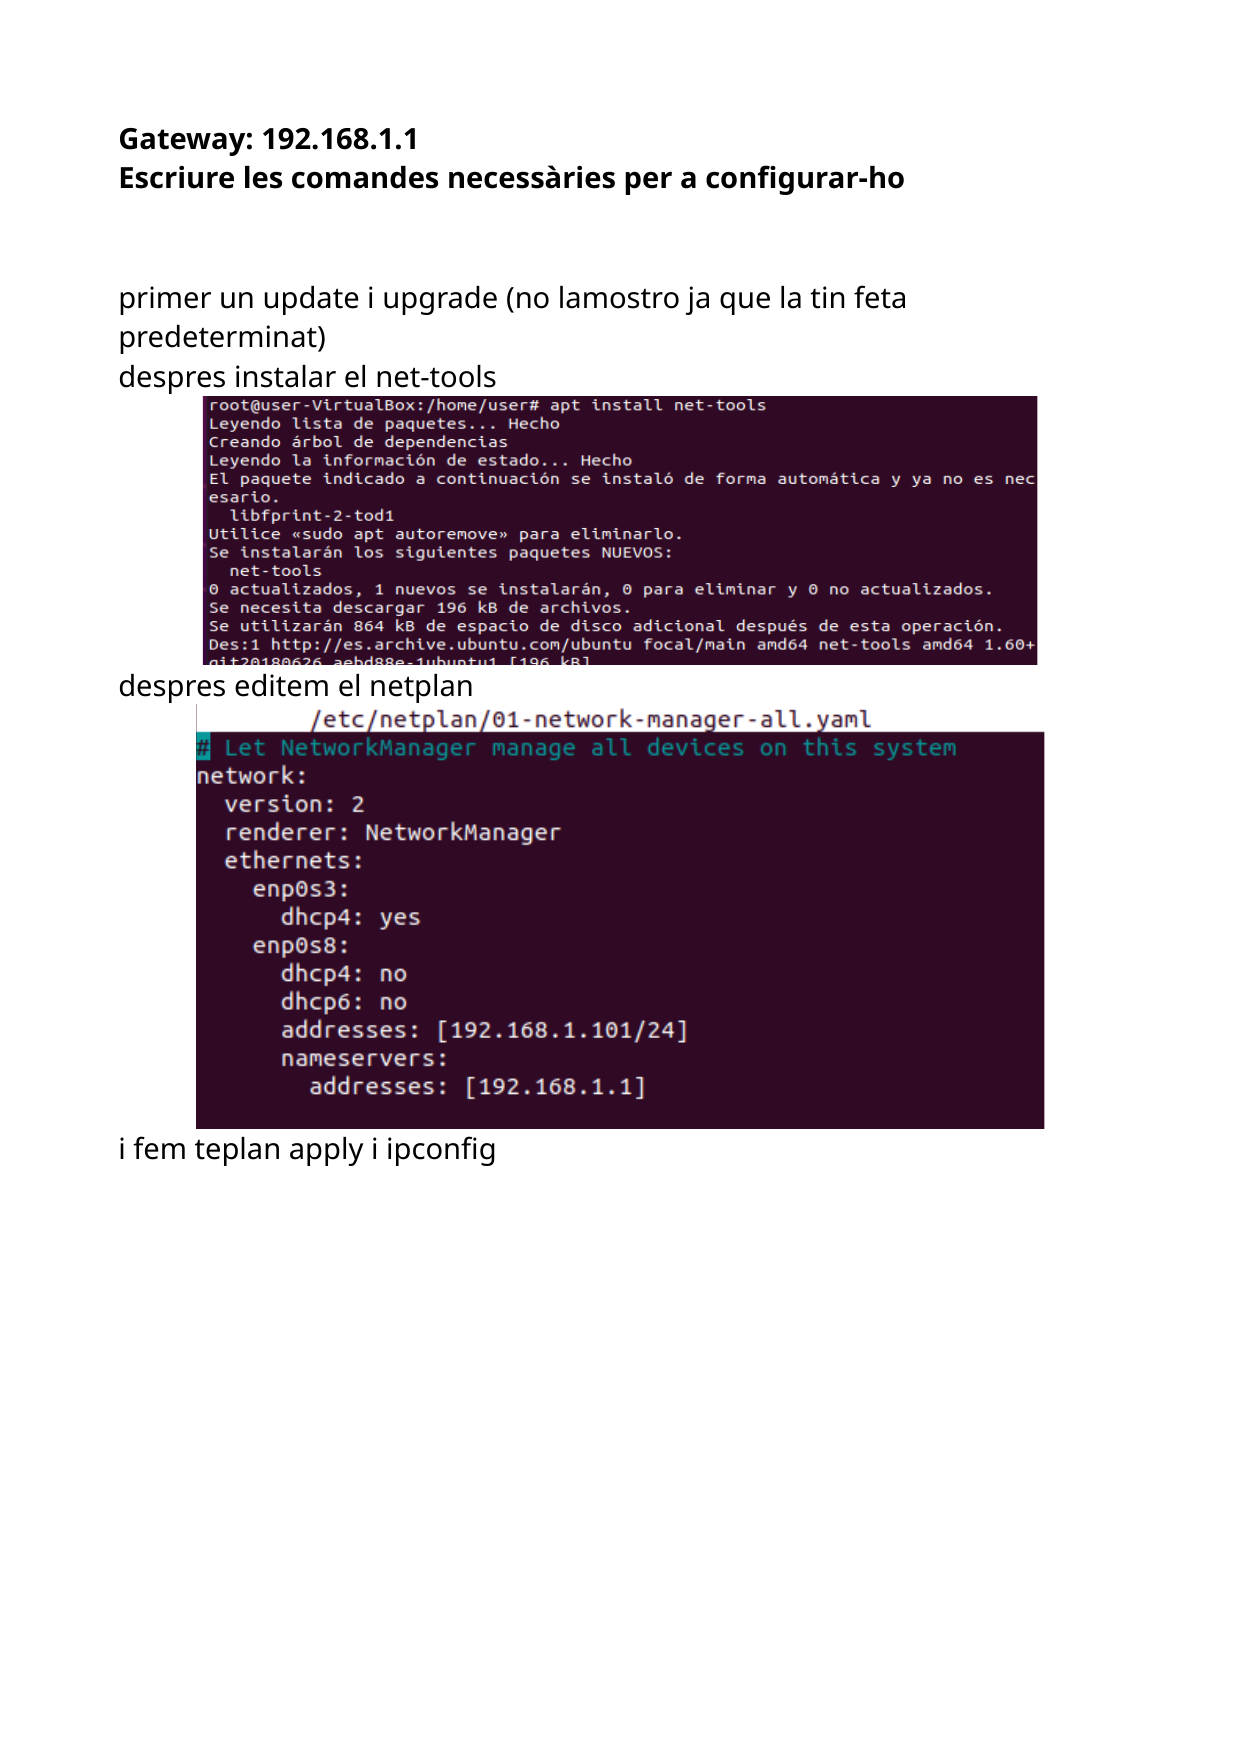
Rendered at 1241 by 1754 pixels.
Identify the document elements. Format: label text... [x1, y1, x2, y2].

picture [196, 704, 1045, 1129]
text primer un update i upgrade (no lamostro ja que la tin feta predeterminat) [118, 277, 1122, 356]
text despres instalar el net-tools [118, 356, 1122, 396]
text Gateway: 192.168.1.1 [118, 118, 1122, 158]
text Escriure les comandes necessàries per a configurar-ho [118, 158, 1122, 197]
text despres editem el netplan [118, 396, 1122, 705]
picture [202, 396, 1038, 665]
text i fem teplan apply i ipconfig [118, 705, 1122, 1168]
